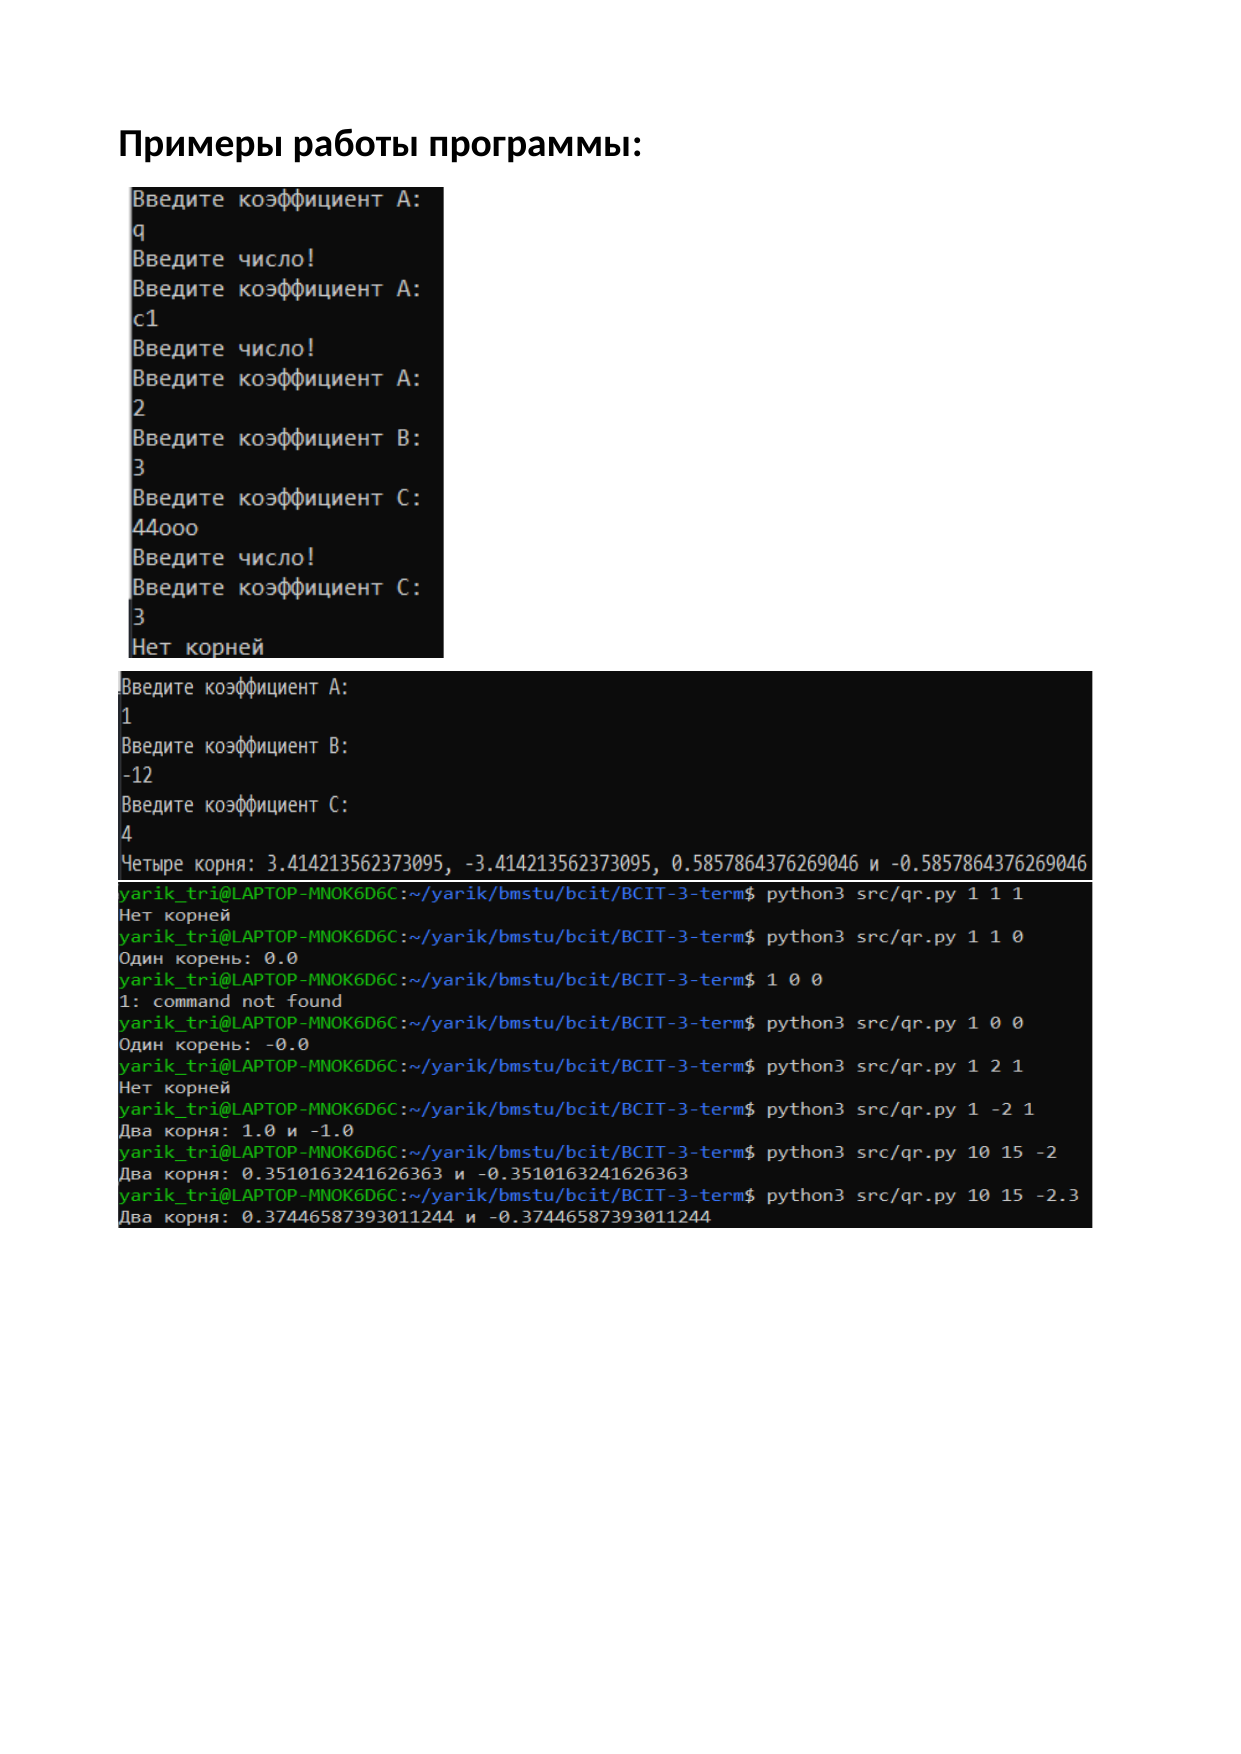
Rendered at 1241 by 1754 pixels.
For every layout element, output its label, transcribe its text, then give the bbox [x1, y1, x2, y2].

picture [118, 882, 1093, 1228]
picture [118, 671, 1093, 880]
text Примеры работы программы: [118, 118, 1122, 166]
picture [128, 187, 444, 658]
